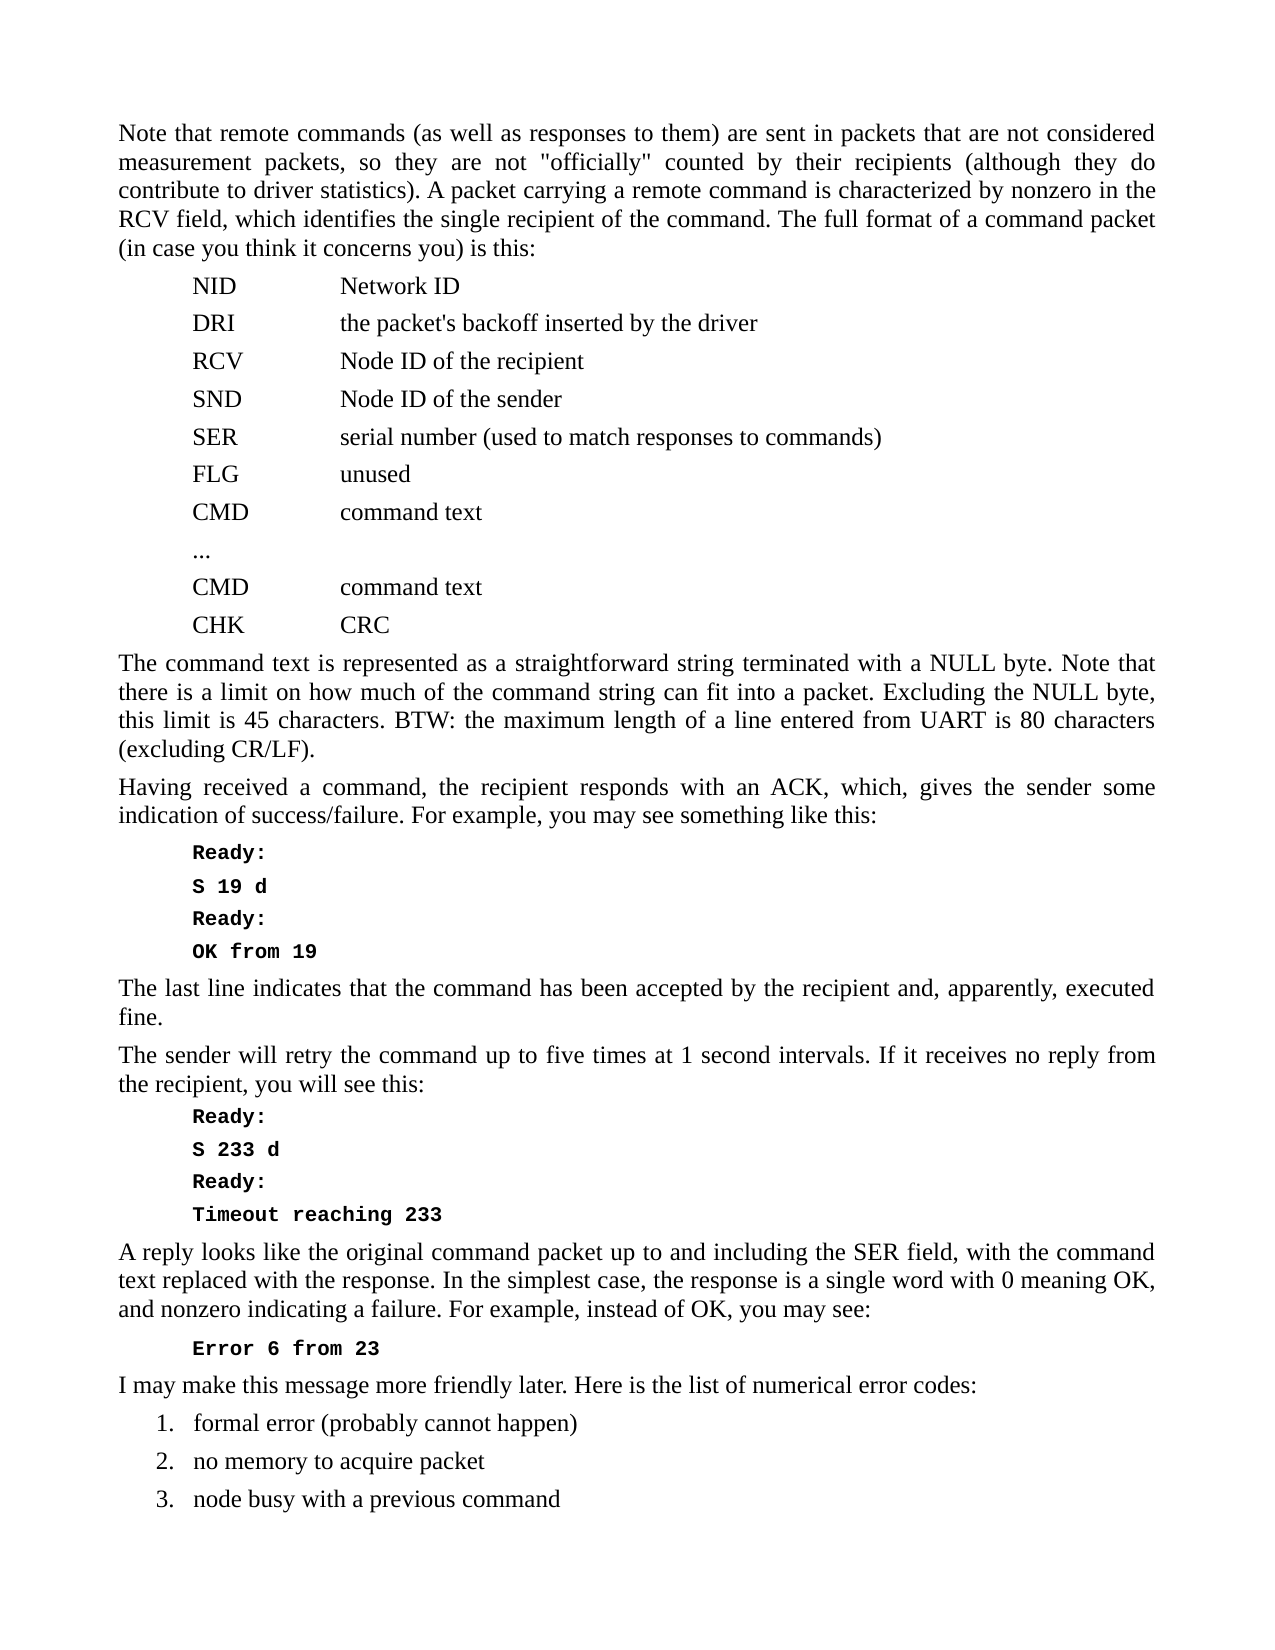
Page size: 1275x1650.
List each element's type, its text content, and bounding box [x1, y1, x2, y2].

text S 233 d [118, 1139, 1157, 1163]
text SND Node ID of the sender [118, 384, 1157, 413]
text ... [118, 535, 1157, 563]
text OK from 19 [118, 941, 1157, 964]
list no memory to acquire packet [156, 1446, 1157, 1475]
list formal error (probably cannot happen) [156, 1408, 1157, 1437]
text DRI the packet's backoff inserted by the driver [118, 308, 1157, 337]
text I may make this message more friendly later. Here is the list of numerical error codes: [118, 1371, 1157, 1399]
text Error 6 from 23 [118, 1332, 1157, 1362]
text SER serial number (used to match responses to commands) [118, 422, 1157, 450]
text RCV Node ID of the recipient [118, 346, 1157, 375]
text NID Network ID [118, 271, 1157, 299]
list node busy with a previous command [156, 1484, 1157, 1512]
text CHK CRC [118, 610, 1157, 639]
text The last line indicates that the command has been accepted by the recipient and, apparently, executed fine. [118, 973, 1157, 1031]
text CMD command text [118, 572, 1157, 601]
text Ready: [118, 908, 1157, 932]
text Timeout reaching 233 [118, 1204, 1157, 1228]
text S 19 d [118, 876, 1157, 899]
text Ready: [118, 1106, 1157, 1130]
text FLG unused [118, 459, 1157, 488]
text Note that remote commands (as well as responses to them) are sent in packets that are not considered measurement packets, so they are not "officially" counted by their recipients (although they do contribute to driver statistics). A packet carrying a remote command is characterized by nonzero in the RCV field, which identifies the single recipient of the command. The full format of a command packet (in case you think it concerns you) is this: [118, 118, 1157, 262]
text Ready: [118, 1172, 1157, 1195]
text The command text is represented as a straightforward string terminated with a NULL byte. Note that there is a limit on how much of the command string can fit into a packet. Excluding the NULL byte, this limit is 45 characters. BTW: the maximum length of a line entered from UART is 80 characters (excluding CR/LF). [118, 648, 1157, 763]
text Ready: [118, 838, 1157, 867]
text A reply looks like the original command packet up to and including the SER field, with the command text replaced with the response. In the simplest case, the response is a single word with 0 meaning OK, and nonzero indicating a failure. For example, instead of OK, you may see: [118, 1237, 1157, 1323]
text The sender will retry the command up to five times at 1 second intervals. If it receives no reply from the recipient, you will see this: [118, 1040, 1157, 1097]
text CMD command text [118, 497, 1157, 526]
text Having received a command, the recipient responds with an ACK, which, gives the sender some indication of success/failure. For example, you may see something like this: [118, 772, 1157, 829]
